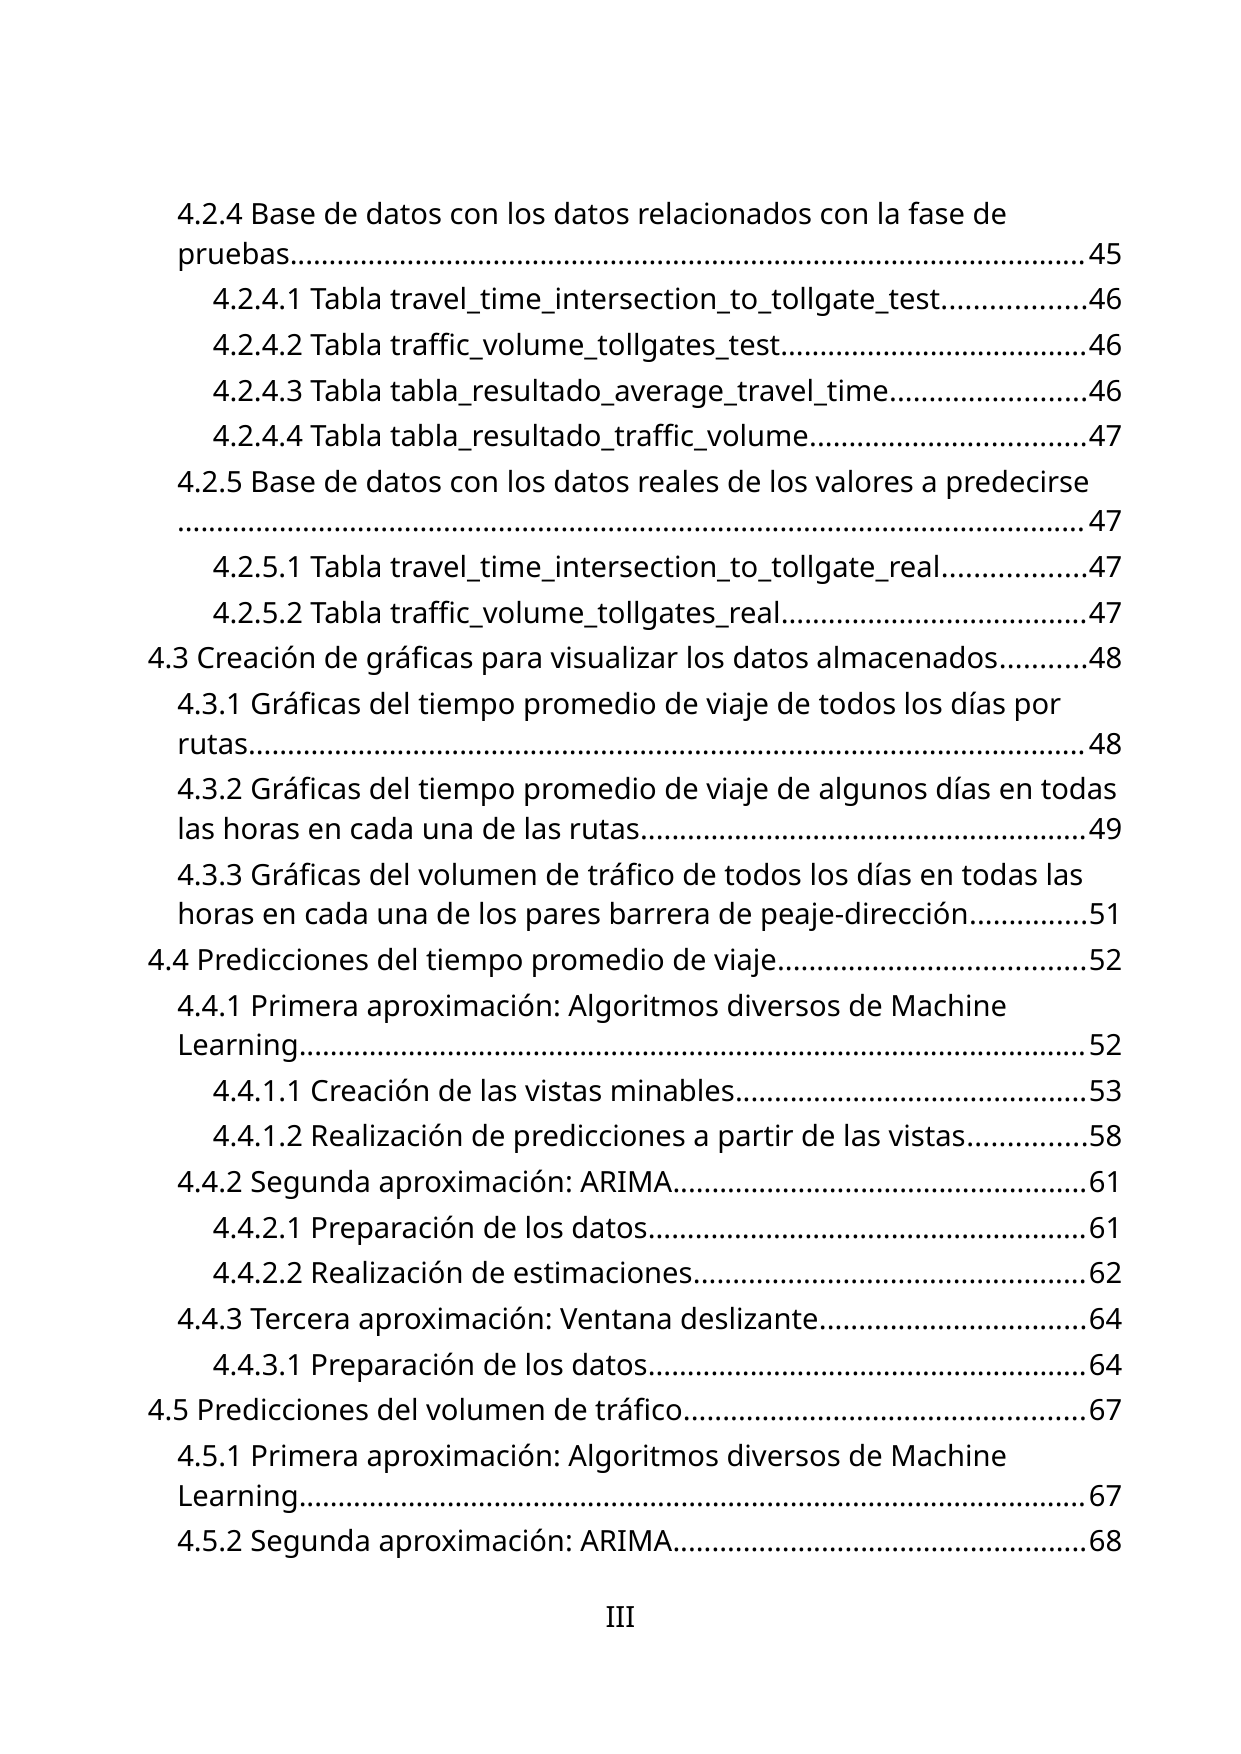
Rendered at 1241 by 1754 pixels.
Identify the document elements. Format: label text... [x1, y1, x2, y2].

text 4.2.4.4 Tabla tabla_resultado_traffic_volume 47 [207, 415, 1122, 455]
text 4.4.3.1 Preparación de los datos 64 [207, 1344, 1122, 1383]
text 4.3 Creación de gráficas para visualizar los datos almacenados 48 [148, 638, 1122, 677]
text 4.4.2.1 Preparación de los datos 61 [207, 1207, 1122, 1247]
text 4.2.4.2 Tabla traffic_volume_tollgates_test 46 [207, 324, 1122, 364]
text 4.2.4.3 Tabla tabla_resultado_average_travel_time 46 [207, 370, 1122, 409]
text 4.3.3 Gráficas del volumen de tráfico de todos los días en todas las horas en cada una de los pares barrera de peaje-dirección 51 [177, 854, 1122, 933]
text 4.5.1 Primera aproximación: Algoritmos diversos de Machine Learning 67 [177, 1435, 1122, 1514]
text 4.3.2 Gráficas del tiempo promedio de viaje de algunos días en todas las horas en cada una de las rutas 49 [177, 768, 1122, 848]
text 4.2.5.1 Tabla travel_time_intersection_to_tollgate_real 47 [207, 546, 1122, 586]
text 4.2.4.1 Tabla travel_time_intersection_to_tollgate_test 46 [207, 278, 1122, 318]
text 4.4 Predicciones del tiempo promedio de viaje 52 [148, 939, 1122, 979]
text 4.2.5.2 Tabla traffic_volume_tollgates_real 47 [207, 592, 1122, 632]
text 4.2.5 Base de datos con los datos reales de los valores a predecirse 47 [177, 461, 1122, 540]
text 4.4.1 Primera aproximación: Algoritmos diversos de Machine Learning 52 [177, 985, 1122, 1064]
text 4.5 Predicciones del volumen de tráfico 67 [148, 1389, 1122, 1429]
text 4.4.2.2 Realización de estimaciones 62 [207, 1253, 1122, 1292]
text 4.4.1.2 Realización de predicciones a partir de las vistas 58 [207, 1116, 1122, 1155]
text 4.2.4 Base de datos con los datos relacionados con la fase de pruebas 45 [177, 193, 1122, 273]
text 4.5.2 Segunda aproximación: ARIMA 68 [177, 1520, 1122, 1560]
text 4.4.2 Segunda aproximación: ARIMA 61 [177, 1161, 1122, 1201]
text 4.3.1 Gráficas del tiempo promedio de viaje de todos los días por rutas 48 [177, 683, 1122, 763]
text 4.4.1.1 Creación de las vistas minables 53 [207, 1070, 1122, 1110]
text 4.4.3 Tercera aproximación: Ventana deslizante 64 [177, 1298, 1122, 1338]
